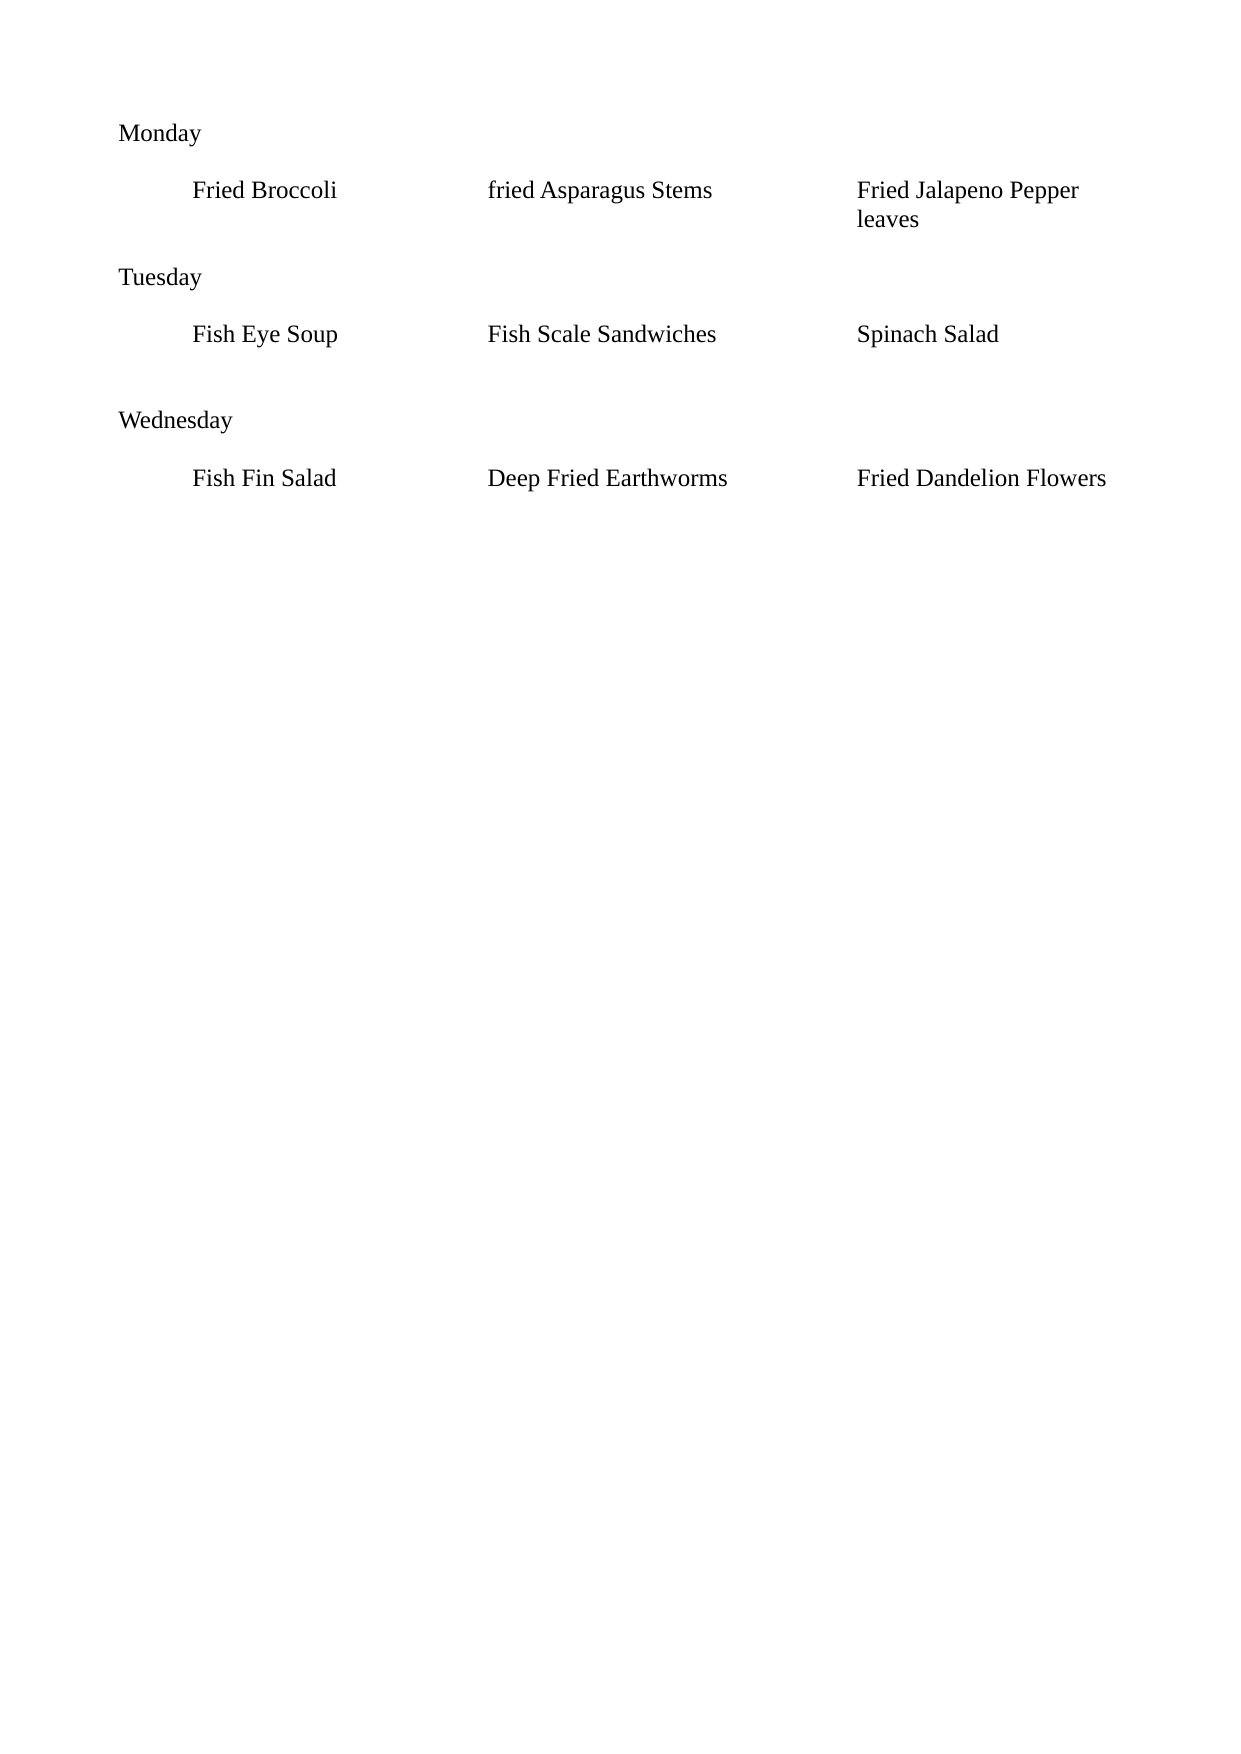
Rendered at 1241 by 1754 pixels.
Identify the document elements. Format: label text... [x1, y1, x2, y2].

text Tuesday [118, 262, 1122, 291]
text Wednesday [118, 406, 1122, 434]
text Fish Eye Soup Fish Scale Sandwiches Spinach Salad [118, 319, 1122, 348]
text Monday [118, 118, 1122, 147]
text Fried Broccoli fried Asparagus Stems Fried Jalapeno Pepper leaves [118, 176, 1122, 233]
text Fish Fin Salad Deep Fried Earthworms Fried Dandelion Flowers [118, 463, 1122, 492]
